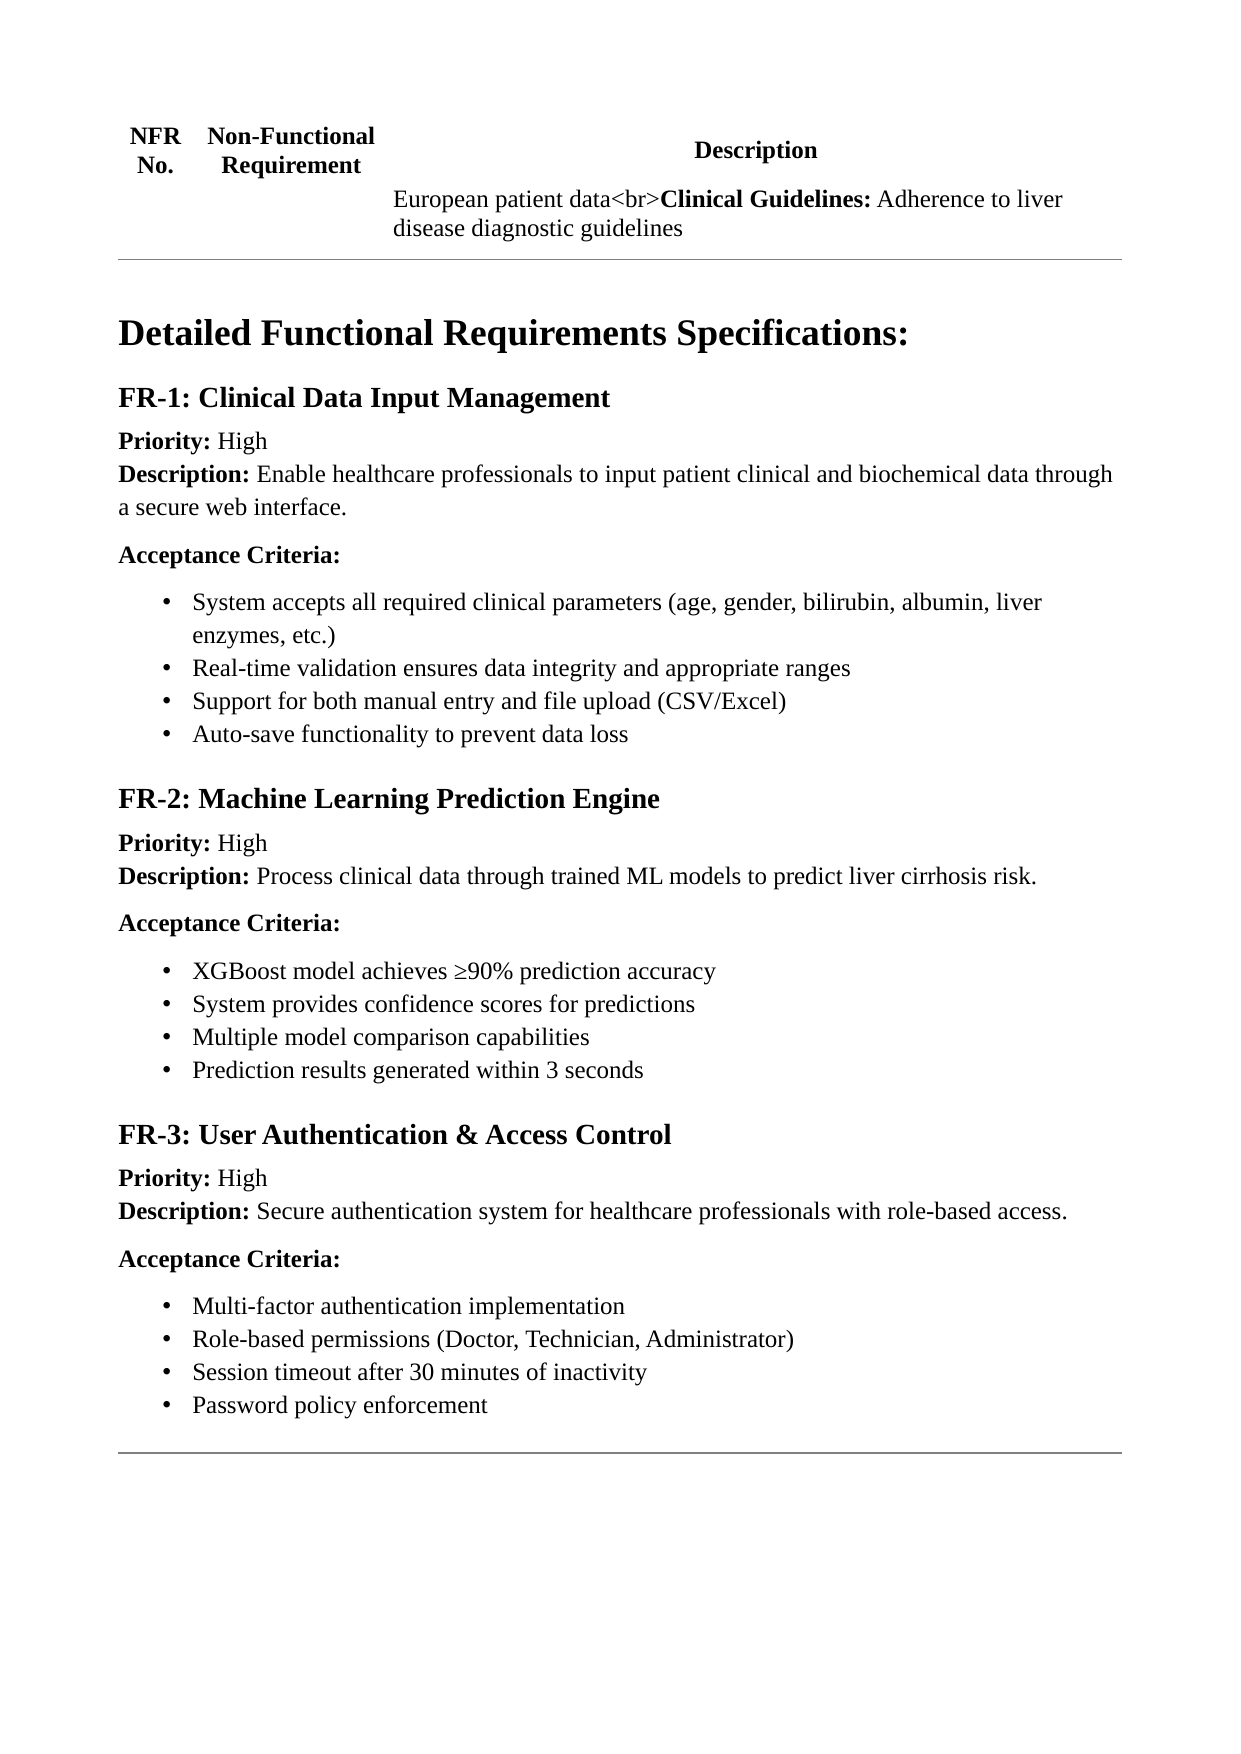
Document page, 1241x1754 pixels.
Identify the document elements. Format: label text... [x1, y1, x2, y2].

table_header Description [390, 118, 1122, 181]
subtitle FR-1: Clinical Data Input Management [118, 380, 1122, 414]
text Priority: High Description: Process clinical data through trained ML models to predict liver cirrhosis risk. [118, 828, 1122, 889]
table_cell [118, 181, 192, 245]
text Priority: High Description: Secure authentication system for healthcare professionals with role-based access. [118, 1163, 1122, 1225]
table_header NFR No. [118, 118, 192, 181]
list Session timeout after 30 minutes of inactivity [162, 1357, 1122, 1386]
list System accepts all required clinical parameters (age, gender, bilirubin, albumin, liver enzymes, etc.) [162, 587, 1122, 649]
text Acceptance Criteria: [118, 908, 1122, 937]
text Acceptance Criteria: [118, 1244, 1122, 1273]
list Role-based permissions (Doctor, Technician, Administrator) [162, 1324, 1122, 1353]
list Real-time validation ensures data integrity and appropriate ranges [162, 653, 1122, 682]
subtitle Detailed Functional Requirements Specifications: [118, 310, 1122, 353]
list Auto-save functionality to prevent data loss [162, 719, 1122, 748]
subtitle FR-2: Machine Learning Prediction Engine [118, 782, 1122, 815]
subtitle FR-3: User Authentication & Access Control [118, 1117, 1122, 1151]
list Support for both manual entry and file upload (CSV/Excel) [162, 686, 1122, 715]
table_header Non-Functional Requirement [193, 118, 390, 181]
list System provides confidence scores for predictions [162, 989, 1122, 1018]
list Multiple model comparison capabilities [162, 1022, 1122, 1051]
list Multi-factor authentication implementation [162, 1291, 1122, 1320]
table_cell [193, 181, 390, 245]
list Password policy enforcement [162, 1391, 1122, 1419]
text Acceptance Criteria: [118, 540, 1122, 568]
list XGBoost model achieves ≥90% prediction accuracy [162, 956, 1122, 985]
text Priority: High Description: Enable healthcare professionals to input patient clinical and biochemical data through a secure web interface. [118, 426, 1122, 521]
list Prediction results generated within 3 seconds [162, 1055, 1122, 1084]
table_cell European patient data<br>Clinical Guidelines: Adherence to liver disease diagnostic guidelines [390, 181, 1122, 245]
